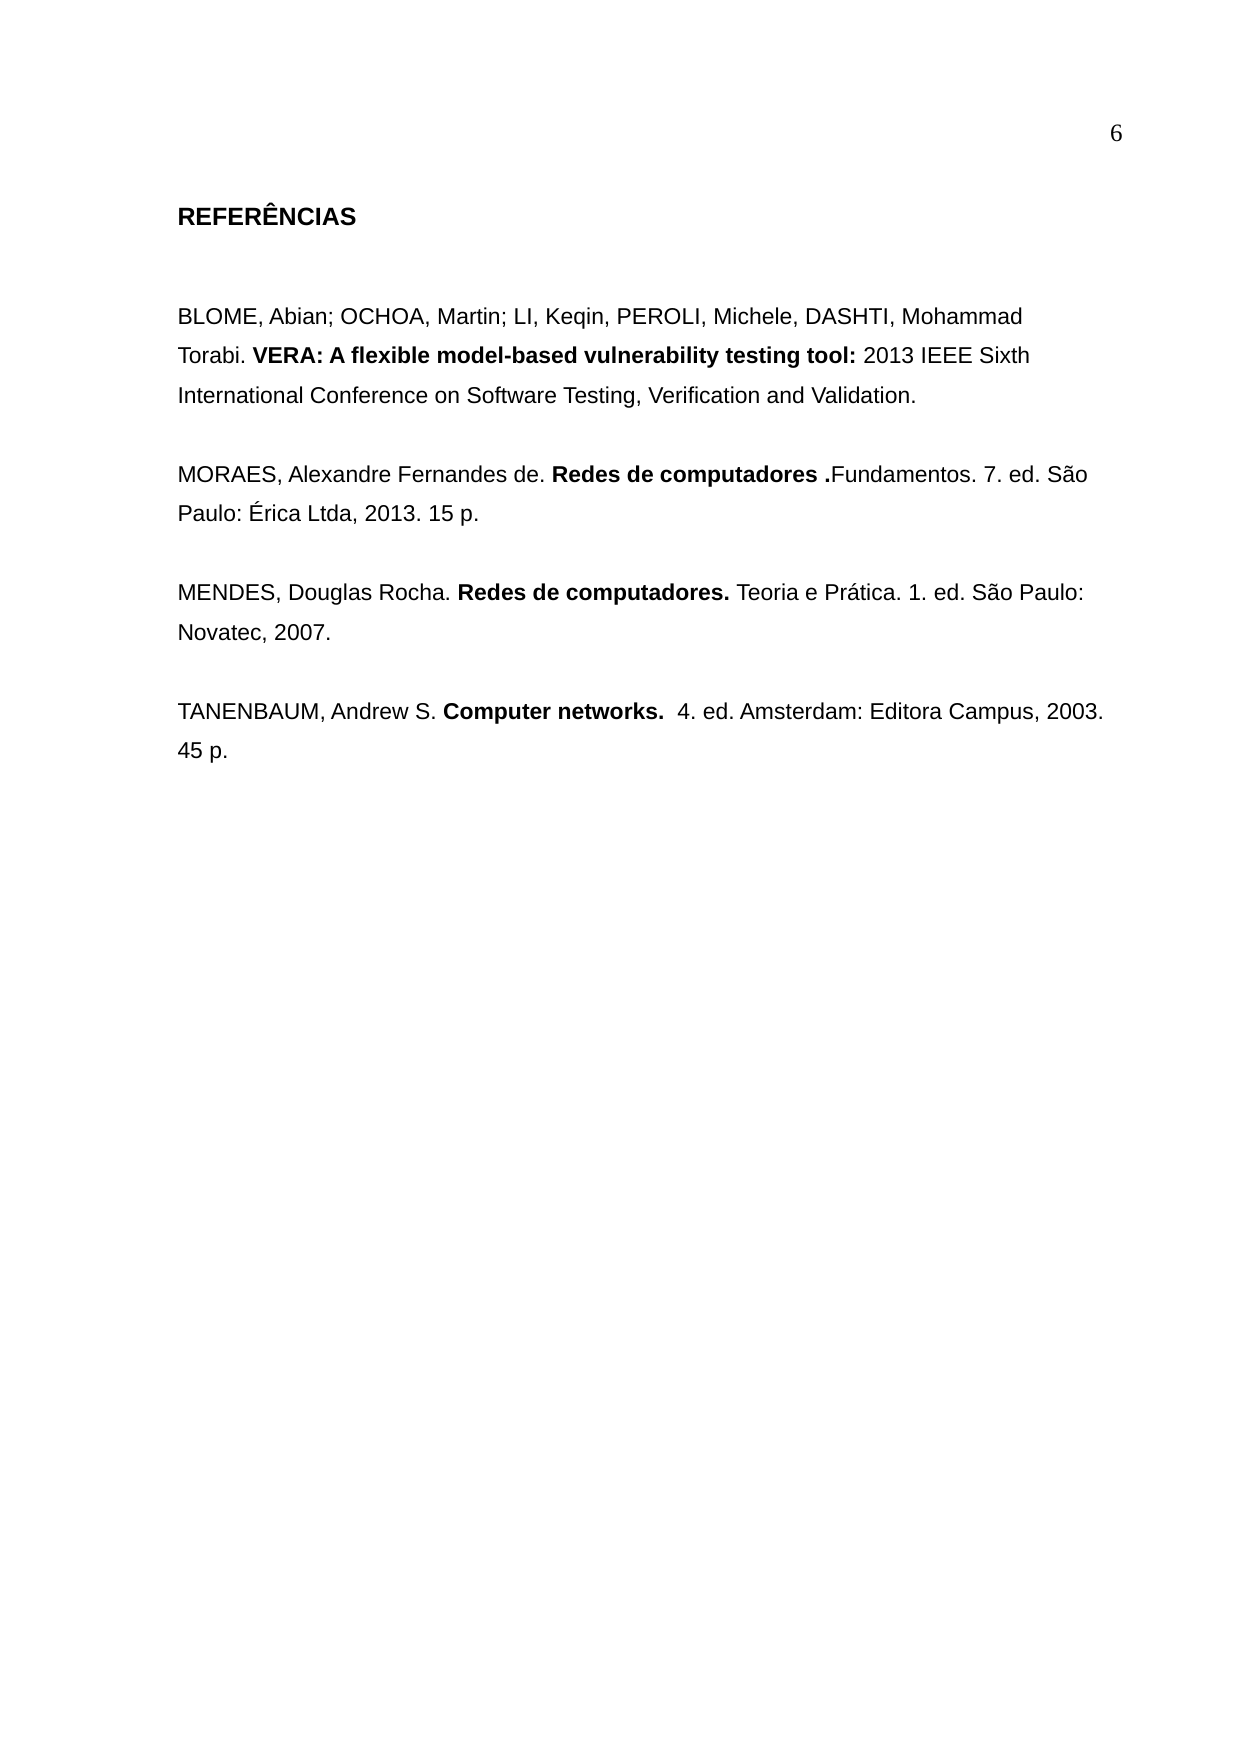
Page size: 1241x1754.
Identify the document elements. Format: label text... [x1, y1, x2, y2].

text MORAES, Alexandre Fernandes de. Redes de computadores .Fundamentos. 7. ed. São Paulo: Érica Ltda, 2013. 15 p. [177, 461, 1122, 527]
subtitle REFERÊNCIAS [177, 202, 1122, 231]
text MENDES, Douglas Rocha. Redes de computadores. Teoria e Prática. 1. ed. São Paulo: Novatec, 2007. [177, 579, 1122, 645]
text BLOME, Abian; OCHOA, Martin; LI, Keqin, PEROLI, Michele, DASHTI, Mohammad Torabi. VERA: A flexible model-based vulnerability testing tool: 2013 IEEE Sixth International Conference on Software Testing, Verification and Validation. [177, 303, 1122, 408]
text TANENBAUM, Andrew S. Computer networks. 4. ed. Amsterdam: Editora Campus, 2003. 45 p. [177, 698, 1122, 763]
